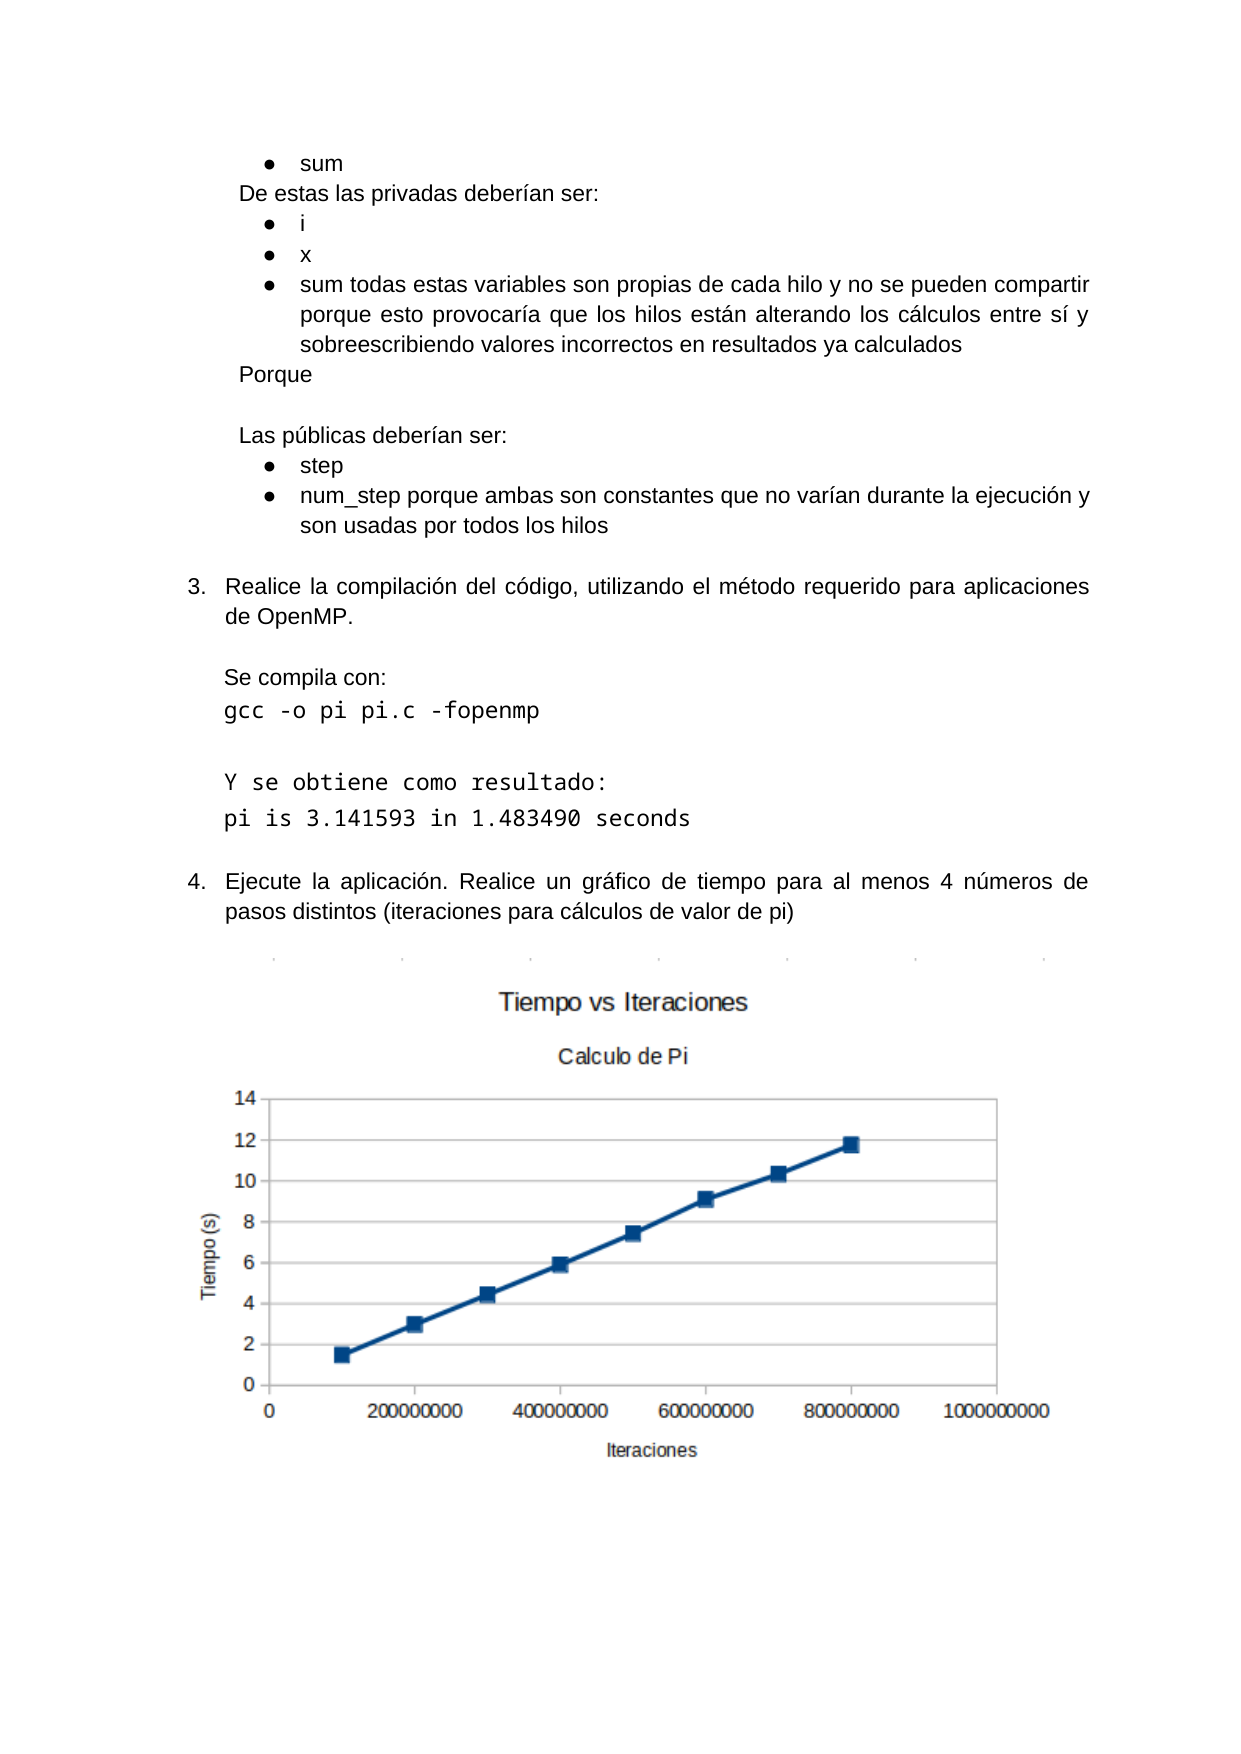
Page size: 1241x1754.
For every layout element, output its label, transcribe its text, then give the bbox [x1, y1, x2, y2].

list Realice la compilación del código, utilizando el método requerido para aplicaciones de OpenMP. [187, 573, 1090, 629]
picture [171, 958, 1070, 1490]
list sum todas estas variables son propias de cada hilo y no se pueden compartir porque esto provocaría que los hilos están alterando los cálculos entre sí y sobreescribiendo valores incorrectos en resultados ya calculados [262, 271, 1090, 358]
text Y se obtiene como resultado: [223, 766, 1090, 797]
list Ejecute la aplicación. Realice un gráfico de tiempo para al menos 4 números de pasos distintos (iteraciones para cálculos de valor de pi) [187, 868, 1090, 924]
list sum [262, 150, 1090, 176]
text Porque [238, 361, 1090, 388]
list i [262, 210, 1090, 237]
text Las públicas deberían ser: [238, 422, 1090, 448]
list x [262, 241, 1090, 267]
text gcc -o pi pi.c -fopenmp [223, 694, 1090, 725]
text Se compila con: [223, 663, 1090, 690]
list step [262, 452, 1090, 478]
list num_step porque ambas son constantes que no varían durante la ejecución y son usadas por todos los hilos [262, 482, 1090, 539]
text De estas las privadas deberían ser: [238, 180, 1090, 207]
text pi is 3.141593 in 1.483490 seconds [223, 802, 1090, 833]
